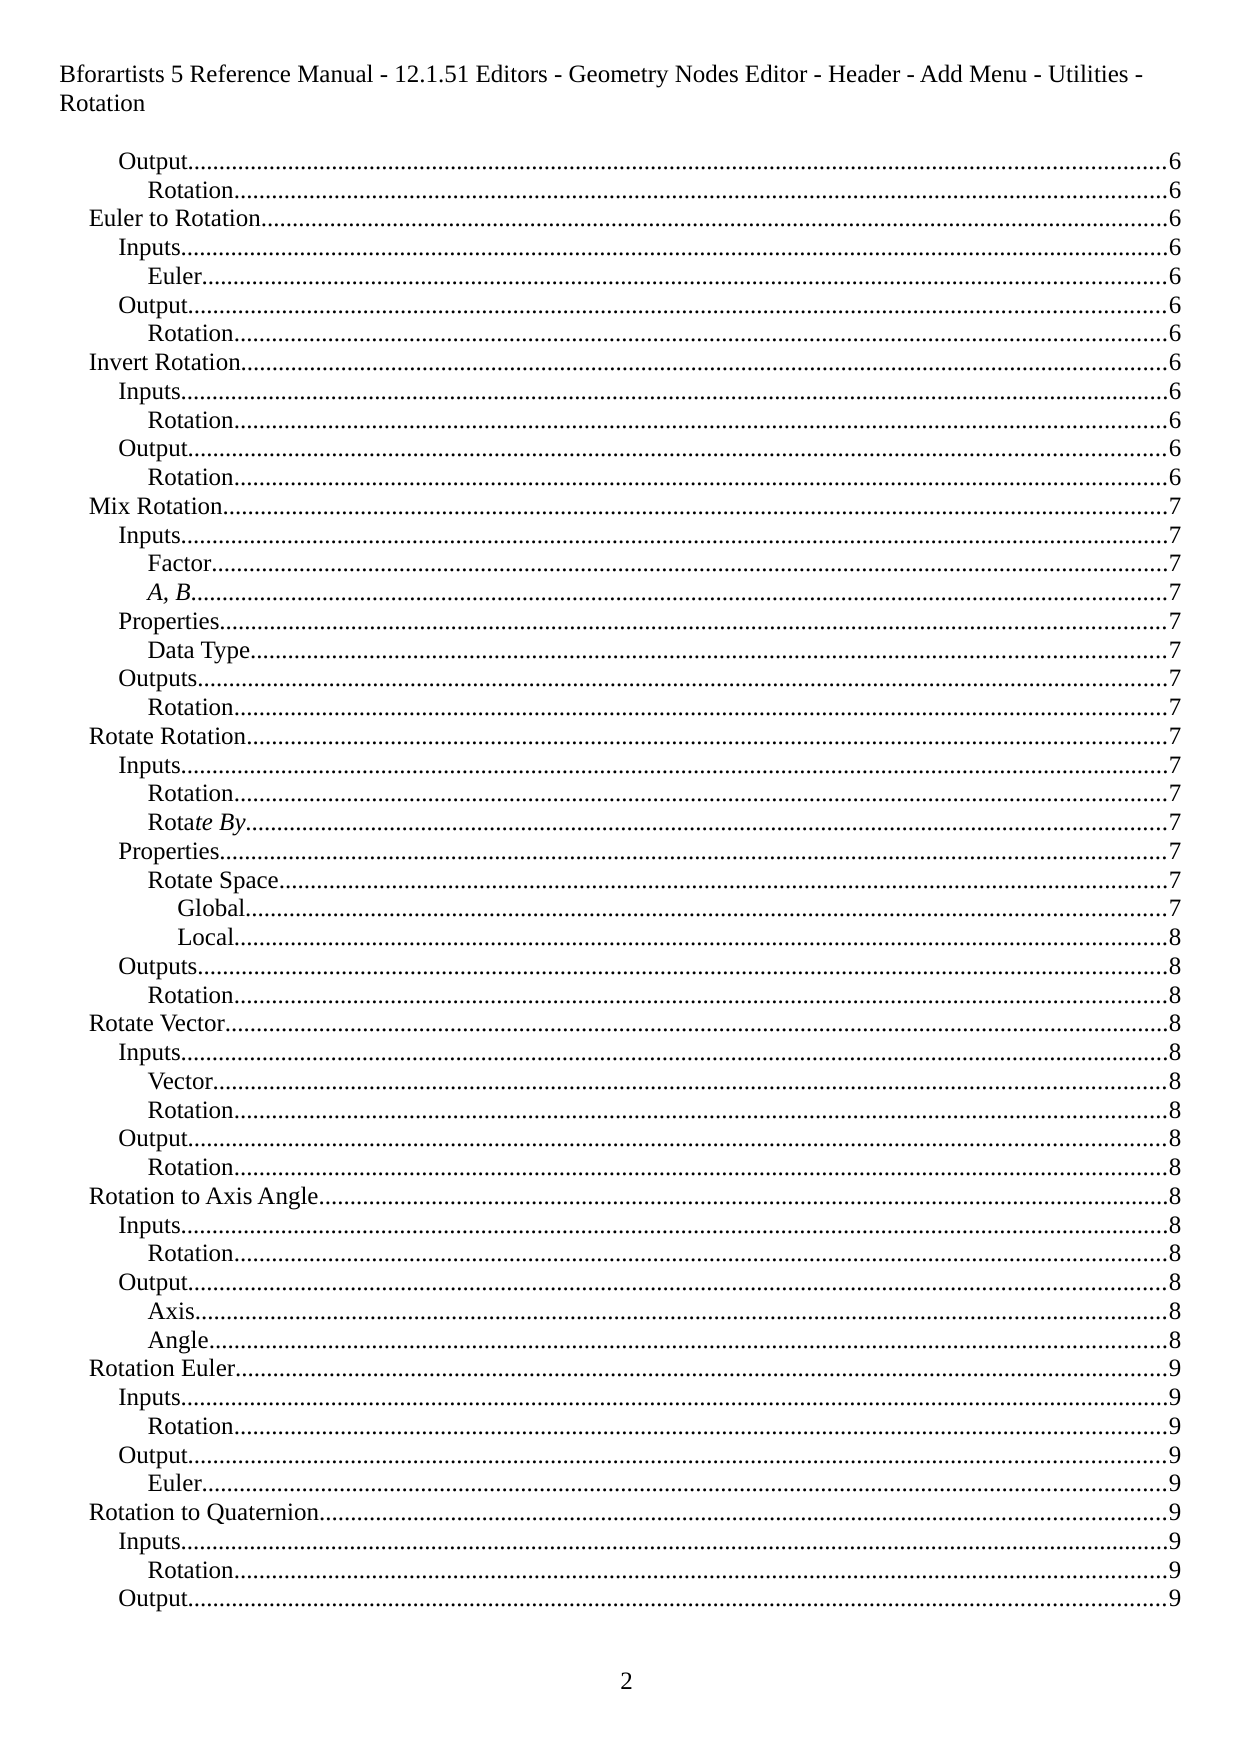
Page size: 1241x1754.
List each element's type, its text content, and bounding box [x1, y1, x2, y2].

text Rotation Euler 9 [88, 1353, 1181, 1382]
text Inputs 6 [118, 232, 1181, 261]
text Properties 7 [118, 836, 1181, 865]
text Rotation 7 [147, 692, 1181, 721]
text Rotation 8 [147, 1095, 1181, 1123]
text Rotation 6 [147, 318, 1181, 347]
text Axis 8 [147, 1296, 1181, 1325]
text Rotation 7 [147, 778, 1181, 807]
text A, B 7 [147, 577, 1181, 606]
text Rotation 9 [147, 1411, 1181, 1440]
text Rotate Rotation 7 [88, 721, 1181, 750]
text Vector 8 [147, 1066, 1181, 1095]
text Output 9 [118, 1583, 1181, 1612]
text Rotate By 7 [147, 807, 1181, 836]
text Factor 7 [147, 548, 1181, 577]
text Rotation 9 [147, 1555, 1181, 1583]
text Rotation to Quaternion 9 [88, 1497, 1181, 1526]
text Output 8 [118, 1123, 1181, 1152]
text Global 7 [177, 893, 1181, 922]
text Output 8 [118, 1267, 1181, 1296]
text Rotation 8 [147, 980, 1181, 1008]
text Inputs 6 [118, 376, 1181, 405]
text Angle 8 [147, 1325, 1181, 1353]
text Outputs 8 [118, 951, 1181, 980]
text Rotation 6 [147, 405, 1181, 433]
text Rotation 8 [147, 1152, 1181, 1181]
text Rotation 6 [147, 175, 1181, 203]
text Euler to Rotation 6 [88, 203, 1181, 232]
text Invert Rotation 6 [88, 347, 1181, 376]
text Local 8 [177, 922, 1181, 951]
text Output 6 [118, 433, 1181, 462]
text Mix Rotation 7 [88, 491, 1181, 520]
text Inputs 8 [118, 1037, 1181, 1066]
text Inputs 7 [118, 750, 1181, 778]
text Output 9 [118, 1440, 1181, 1468]
text Rotate Vector 8 [88, 1008, 1181, 1037]
text Rotation 6 [147, 462, 1181, 491]
text Inputs 9 [118, 1382, 1181, 1411]
text Properties 7 [118, 606, 1181, 635]
text Outputs 7 [118, 663, 1181, 692]
text Euler 6 [147, 261, 1181, 290]
text Rotation to Axis Angle 8 [88, 1181, 1181, 1210]
text Data Type 7 [147, 635, 1181, 663]
text Rotate Space 7 [147, 865, 1181, 893]
text Inputs 9 [118, 1526, 1181, 1555]
text Output 6 [118, 290, 1181, 318]
text Euler 9 [147, 1468, 1181, 1497]
text Rotation 8 [147, 1238, 1181, 1267]
text Output 6 [118, 146, 1181, 175]
text Inputs 7 [118, 520, 1181, 548]
text Inputs 8 [118, 1210, 1181, 1238]
